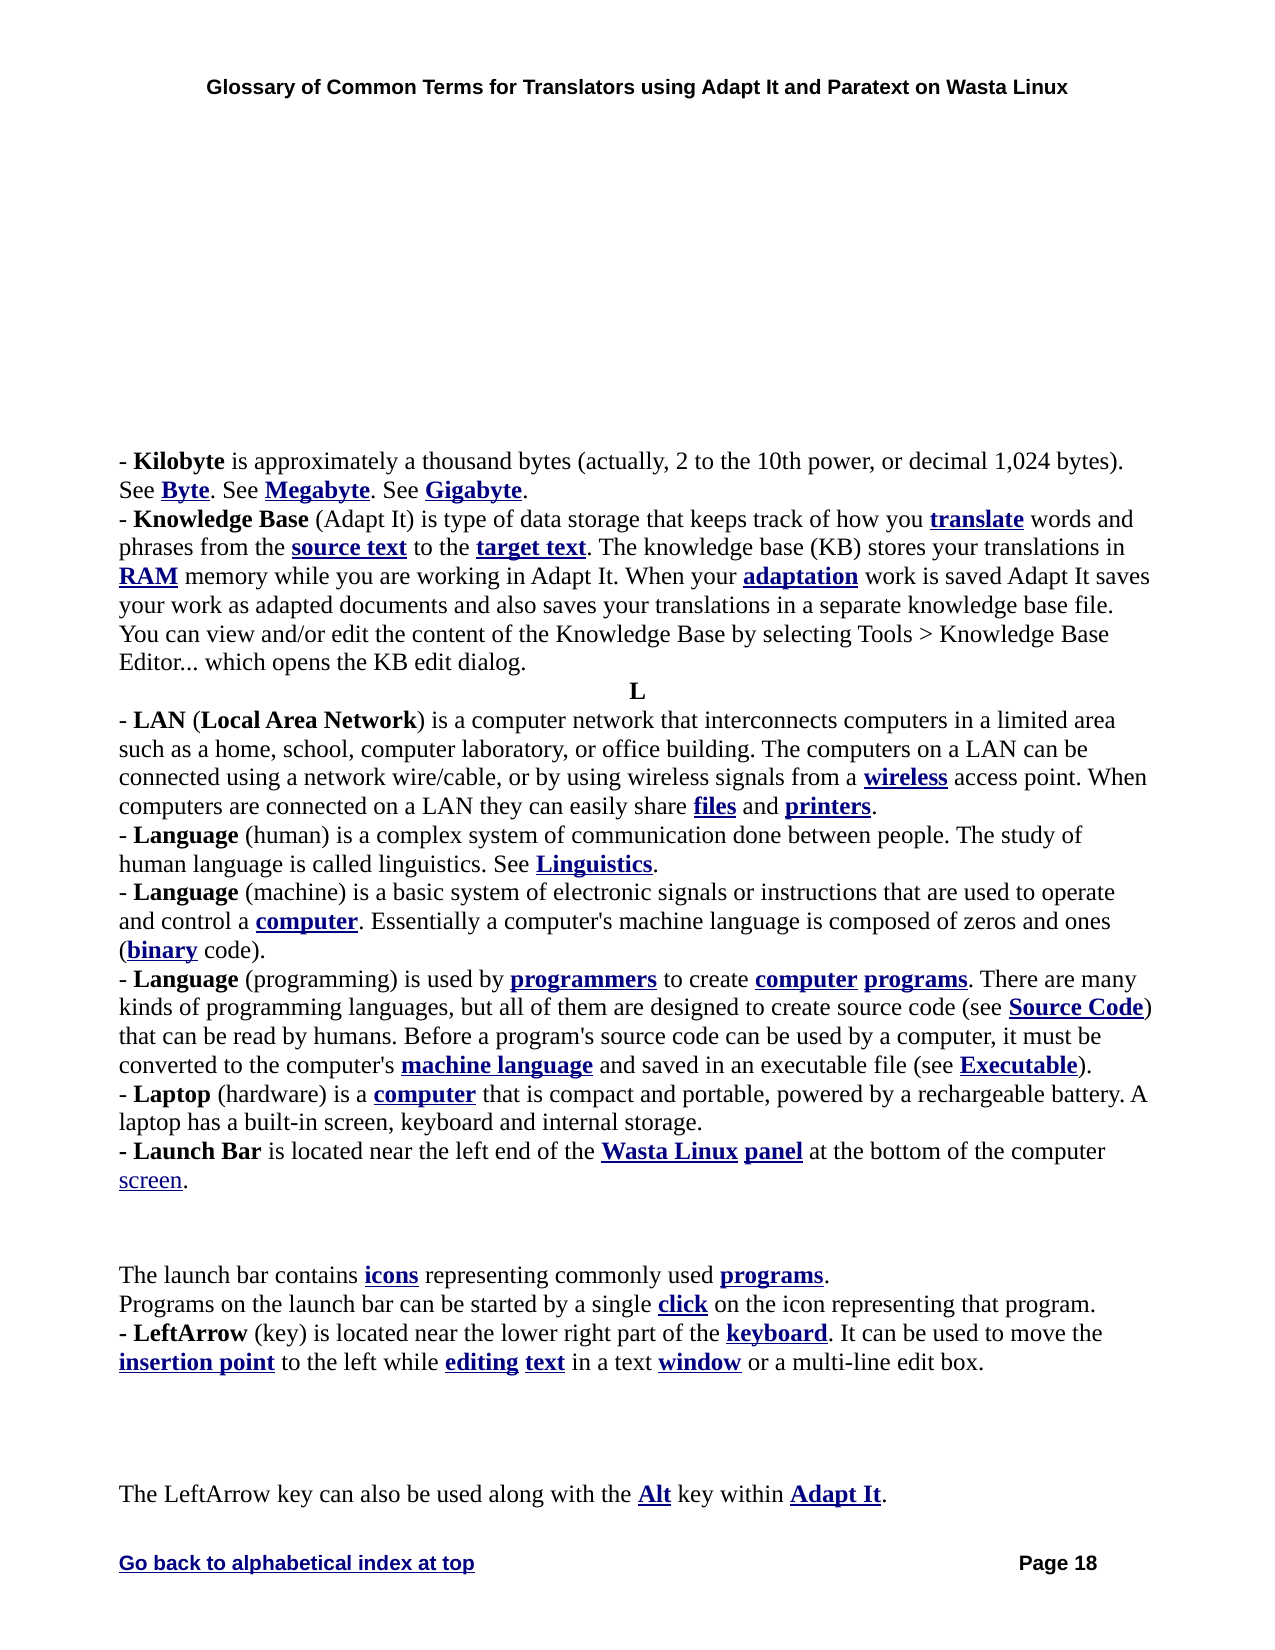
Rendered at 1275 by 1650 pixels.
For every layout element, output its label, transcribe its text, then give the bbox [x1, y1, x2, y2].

text - Knowledge Base (Adapt It) is type of data storage that keeps track of how you translate words and phrases from the source text to the target text. The knowledge base (KB) stores your translations in RAM memory while you are working in Adapt It. When your adaptation work is saved Adapt It saves your work as adapted documents and also saves your translations in a separate knowledge base file. You can view and/or edit the content of the Knowledge Base by selecting Tools > Knowledge Base Editor... which opens the KB edit dialog. [118, 504, 1156, 676]
text - Laptop (hardware) is a computer that is compact and portable, powered by a rechargeable battery. A laptop has a built-in screen, keyboard and internal storage. [118, 1079, 1156, 1136]
text The launch bar contains icons representing commonly used programs. [118, 1194, 1156, 1289]
text The LeftArrow key can also be used along with the Alt key within Adapt It. [118, 1376, 1156, 1508]
text L [118, 676, 1156, 705]
text - Language (machine) is a basic system of electronic signals or instructions that are used to operate and control a computer. Essentially a computer's machine language is composed of zeros and ones (binary code). [118, 877, 1156, 964]
text - Language (human) is a complex system of communication done between people. The study of human language is called linguistics. See Linguistics. [118, 820, 1156, 877]
text - LeftArrow (key) is located near the lower right part of the keyboard. It can be used to move the insertion point to the left while editing text in a text window or a multi-line edit box. [118, 1318, 1156, 1376]
text - Launch Bar is located near the left end of the Wasta Linux panel at the bottom of the computer screen. [118, 1136, 1156, 1194]
text - Kilobyte is approximately a thousand bytes (actually, 2 to the 10th power, or decimal 1,024 bytes). See Byte. See Megabyte. See Gigabyte. [118, 118, 1156, 504]
text - LAN (Local Area Network) is a computer network that interconnects computers in a limited area such as a home, school, computer laboratory, or office building. The computers on a LAN can be connected using a network wire/cable, or by using wireless signals from a wireless access point. When computers are connected on a LAN they can easily share files and printers. [118, 705, 1156, 820]
text Programs on the launch bar can be started by a single click on the icon representing that program. [118, 1289, 1156, 1318]
text - Language (programming) is used by programmers to create computer programs. There are many kinds of programming languages, but all of them are designed to create source code (see Source Code) that can be read by humans. Before a program's source code can be used by a computer, it must be converted to the computer's machine language and saved in an executable file (see Executable). [118, 964, 1156, 1079]
